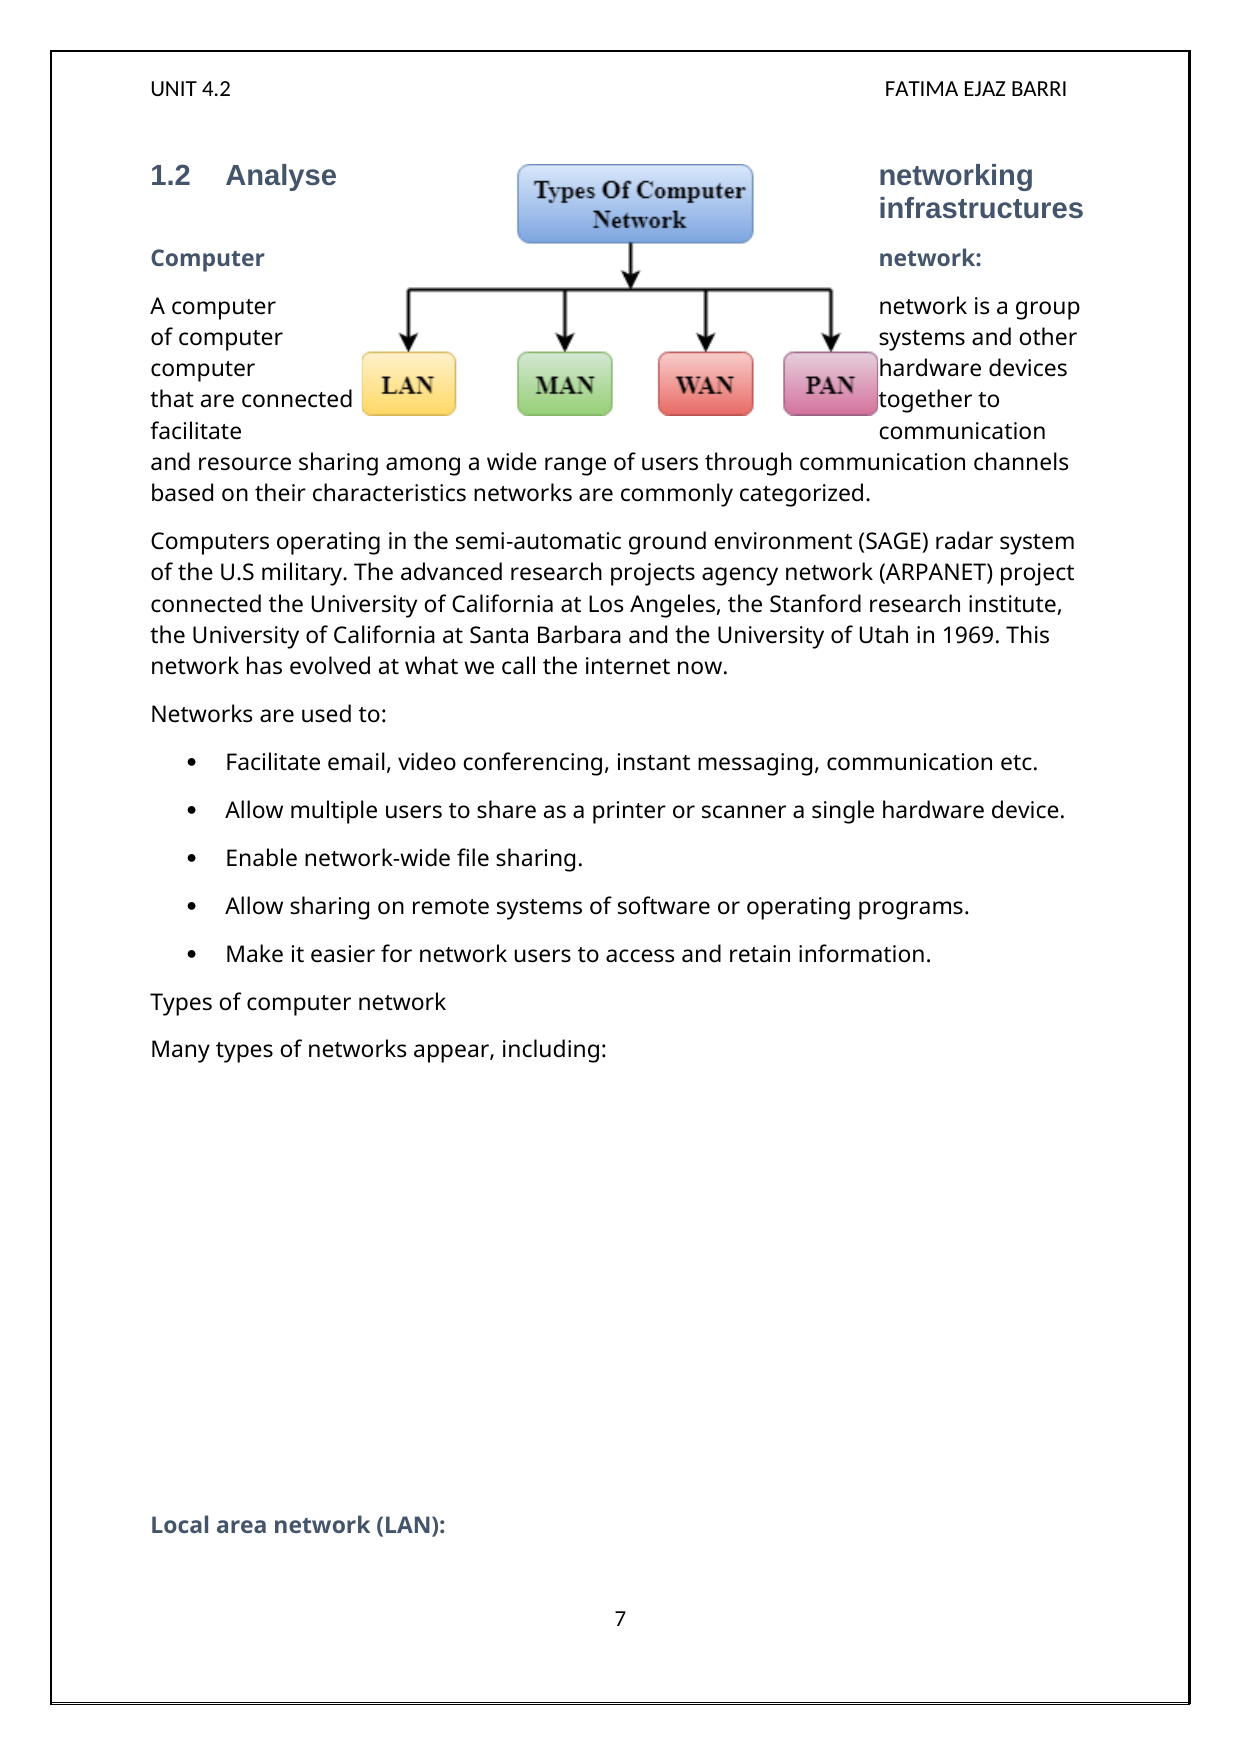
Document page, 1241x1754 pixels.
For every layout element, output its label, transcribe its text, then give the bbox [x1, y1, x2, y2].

text Computer [150, 242, 361, 273]
text Local area network (LAN): [150, 1509, 1090, 1541]
text Many types of networks appear, including: [150, 1033, 1090, 1065]
text Types of computer network [150, 986, 1090, 1017]
text A computer network is a group of computer systems and other computer hardware devices that are connected together to facilitate communication and resource sharing among a wide range of users through communication channels based on their characteristics networks are commonly categorized. [150, 290, 1090, 508]
text Computers operating in the semi-automatic ground environment (SAGE) radar system of the U.S military. The advanced research projects agency network (ARPANET) project connected the University of California at Los Angeles, the Stanford research institute, the University of California at Santa Barbara and the University of Utah in 1969. This network has evolved at what we call the internet now. [150, 525, 1090, 681]
list Enable network-wide file sharing. [188, 842, 1090, 873]
list Facilitate email, video conferencing, instant messaging, communication etc. [188, 746, 1090, 777]
text Networks are used to: [150, 698, 1090, 729]
text network: [879, 242, 1090, 273]
list Analyse networking infrastructures [150, 158, 1090, 225]
list Allow sharing on remote systems of software or operating programs. [188, 890, 1090, 921]
list Make it easier for network users to access and retain information. [188, 938, 1090, 969]
list Allow multiple users to share as a printer or scanner a single hardware device. [188, 794, 1090, 825]
